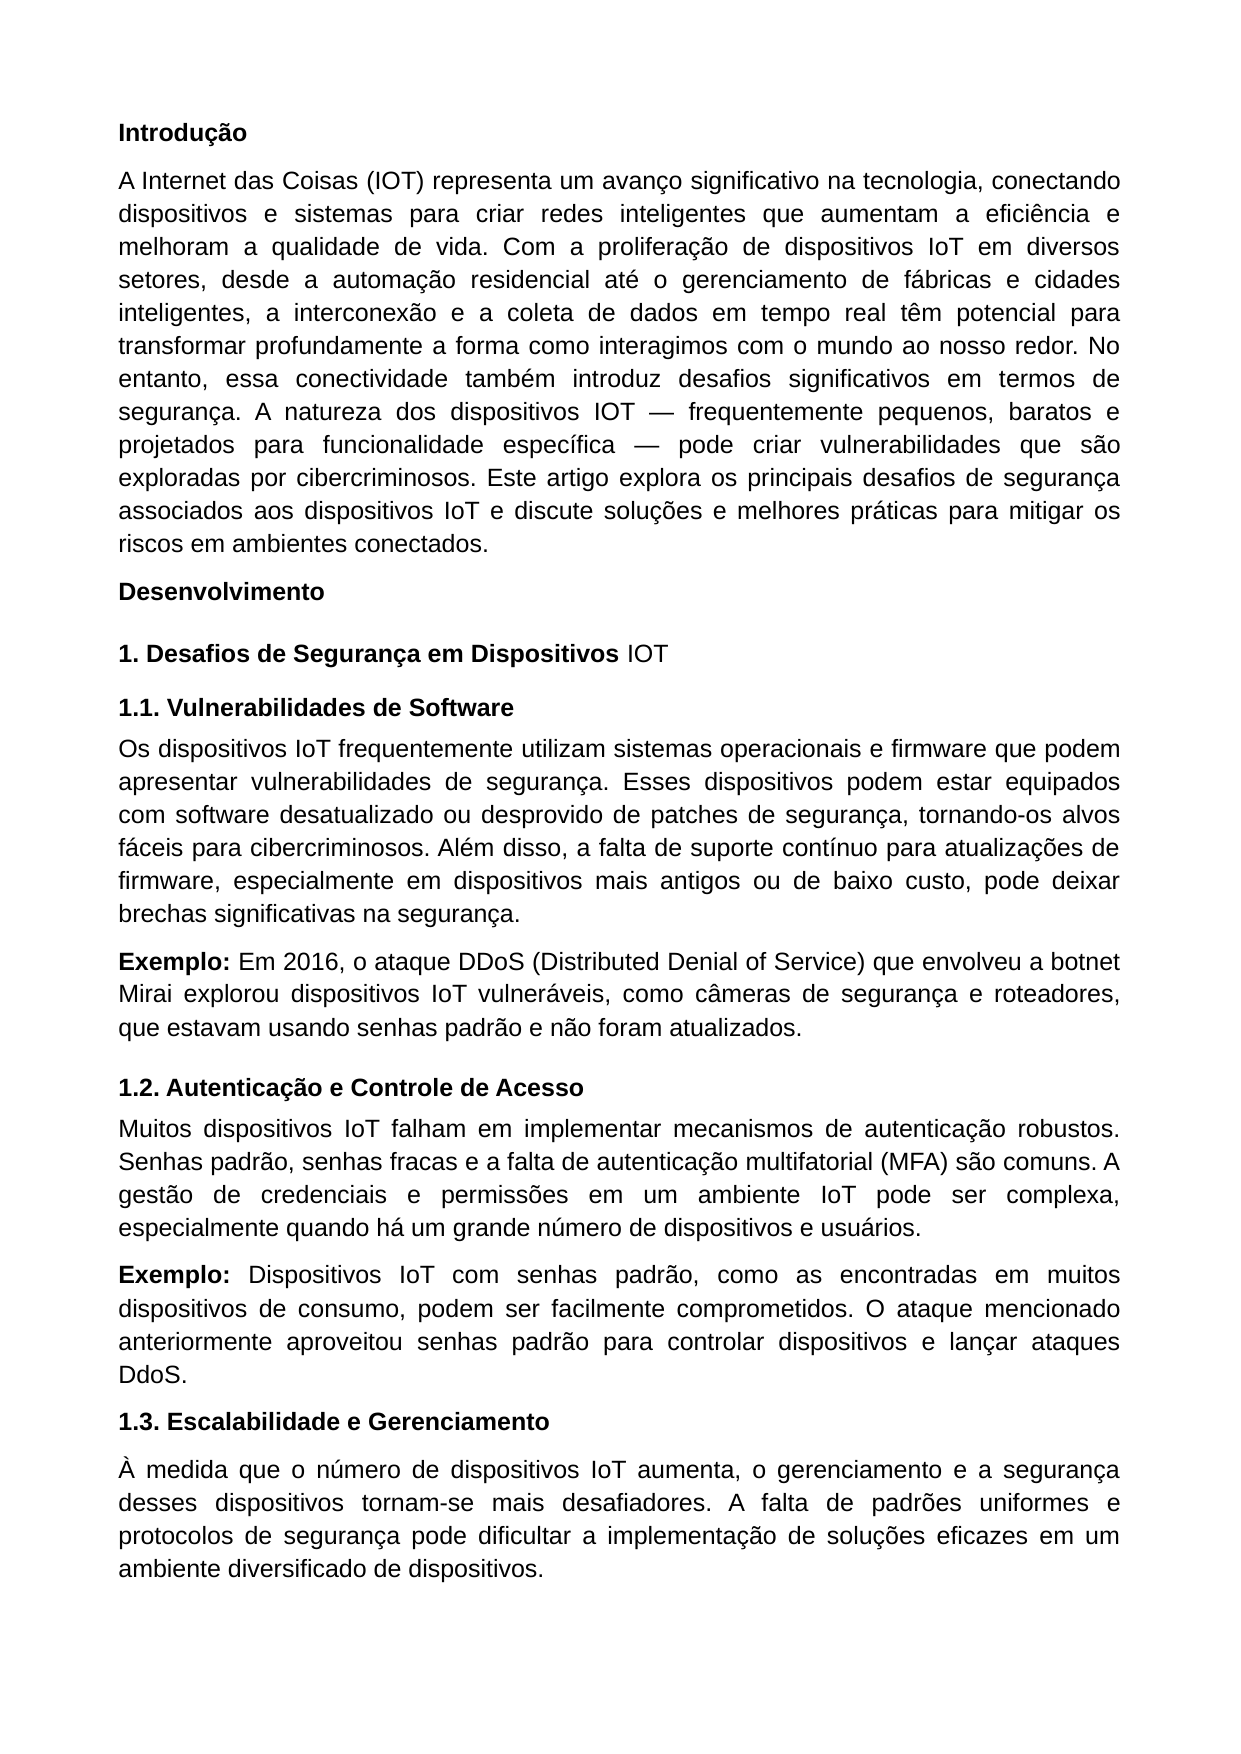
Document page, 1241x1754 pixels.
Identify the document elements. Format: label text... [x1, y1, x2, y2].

subtitle 1.1. Vulnerabilidades de Software [118, 692, 1122, 721]
text Os dispositivos IoT frequentemente utilizam sistemas operacionais e firmware que podem apresentar vulnerabilidades de segurança. Esses dispositivos podem estar equipados com software desatualizado ou desprovido de patches de segurança, tornando-os alvos fáceis para cibercriminosos. Além disso, a falta de suporte contínuo para atualizações de firmware, especialmente em dispositivos mais antigos ou de baixo custo, pode deixar brechas significativas na segurança. [118, 734, 1122, 928]
text Introdução [118, 118, 1122, 147]
subtitle 1.2. Autenticação e Controle de Acesso [118, 1073, 1122, 1101]
text Exemplo: Em 2016, o ataque DDoS (Distributed Denial of Service) que envolveu a botnet Mirai explorou dispositivos IoT vulneráveis, como câmeras de segurança e roteadores, que estavam usando senhas padrão e não foram atualizados. [118, 946, 1122, 1041]
text Exemplo: Dispositivos IoT com senhas padrão, como as encontradas em muitos dispositivos de consumo, podem ser facilmente comprometidos. O ataque mencionado anteriormente aproveitou senhas padrão para controlar dispositivos e lançar ataques DdoS. [118, 1261, 1122, 1388]
text À medida que o número de dispositivos IoT aumenta, o gerenciamento e a segurança desses dispositivos tornam-se mais desafiadores. A falta de padrões uniformes e protocolos de segurança pode dificultar a implementação de soluções eficazes em um ambiente diversificado de dispositivos. [118, 1455, 1122, 1583]
subtitle 1. Desafios de Segurança em Dispositivos IOT [118, 639, 1122, 667]
text Desenvolvimento [118, 577, 1122, 605]
text Muitos dispositivos IoT falham em implementar mecanismos de autenticação robustos. Senhas padrão, senhas fracas e a falta de autenticação multifatorial (MFA) são comuns. A gestão de credenciais e permissões em um ambiente IoT pode ser complexa, especialmente quando há um grande número de dispositivos e usuários. [118, 1114, 1122, 1242]
text 1.3. Escalabilidade e Gerenciamento [118, 1407, 1122, 1436]
text A Internet das Coisas (IOT) representa um avanço significativo na tecnologia, conectando dispositivos e sistemas para criar redes inteligentes que aumentam a eficiência e melhoram a qualidade de vida. Com a proliferação de dispositivos IoT em diversos setores, desde a automação residencial até o gerenciamento de fábricas e cidades inteligentes, a interconexão e a coleta de dados em tempo real têm potencial para transformar profundamente a forma como interagimos com o mundo ao nosso redor. No entanto, essa conectividade também introduz desafios significativos em termos de segurança. A natureza dos dispositivos IOT — frequentemente pequenos, baratos e projetados para funcionalidade específica — pode criar vulnerabilidades que são exploradas por cibercriminosos. Este artigo explora os principais desafios de segurança associados aos dispositivos IoT e discute soluções e melhores práticas para mitigar os riscos em ambientes conectados. [118, 166, 1122, 558]
